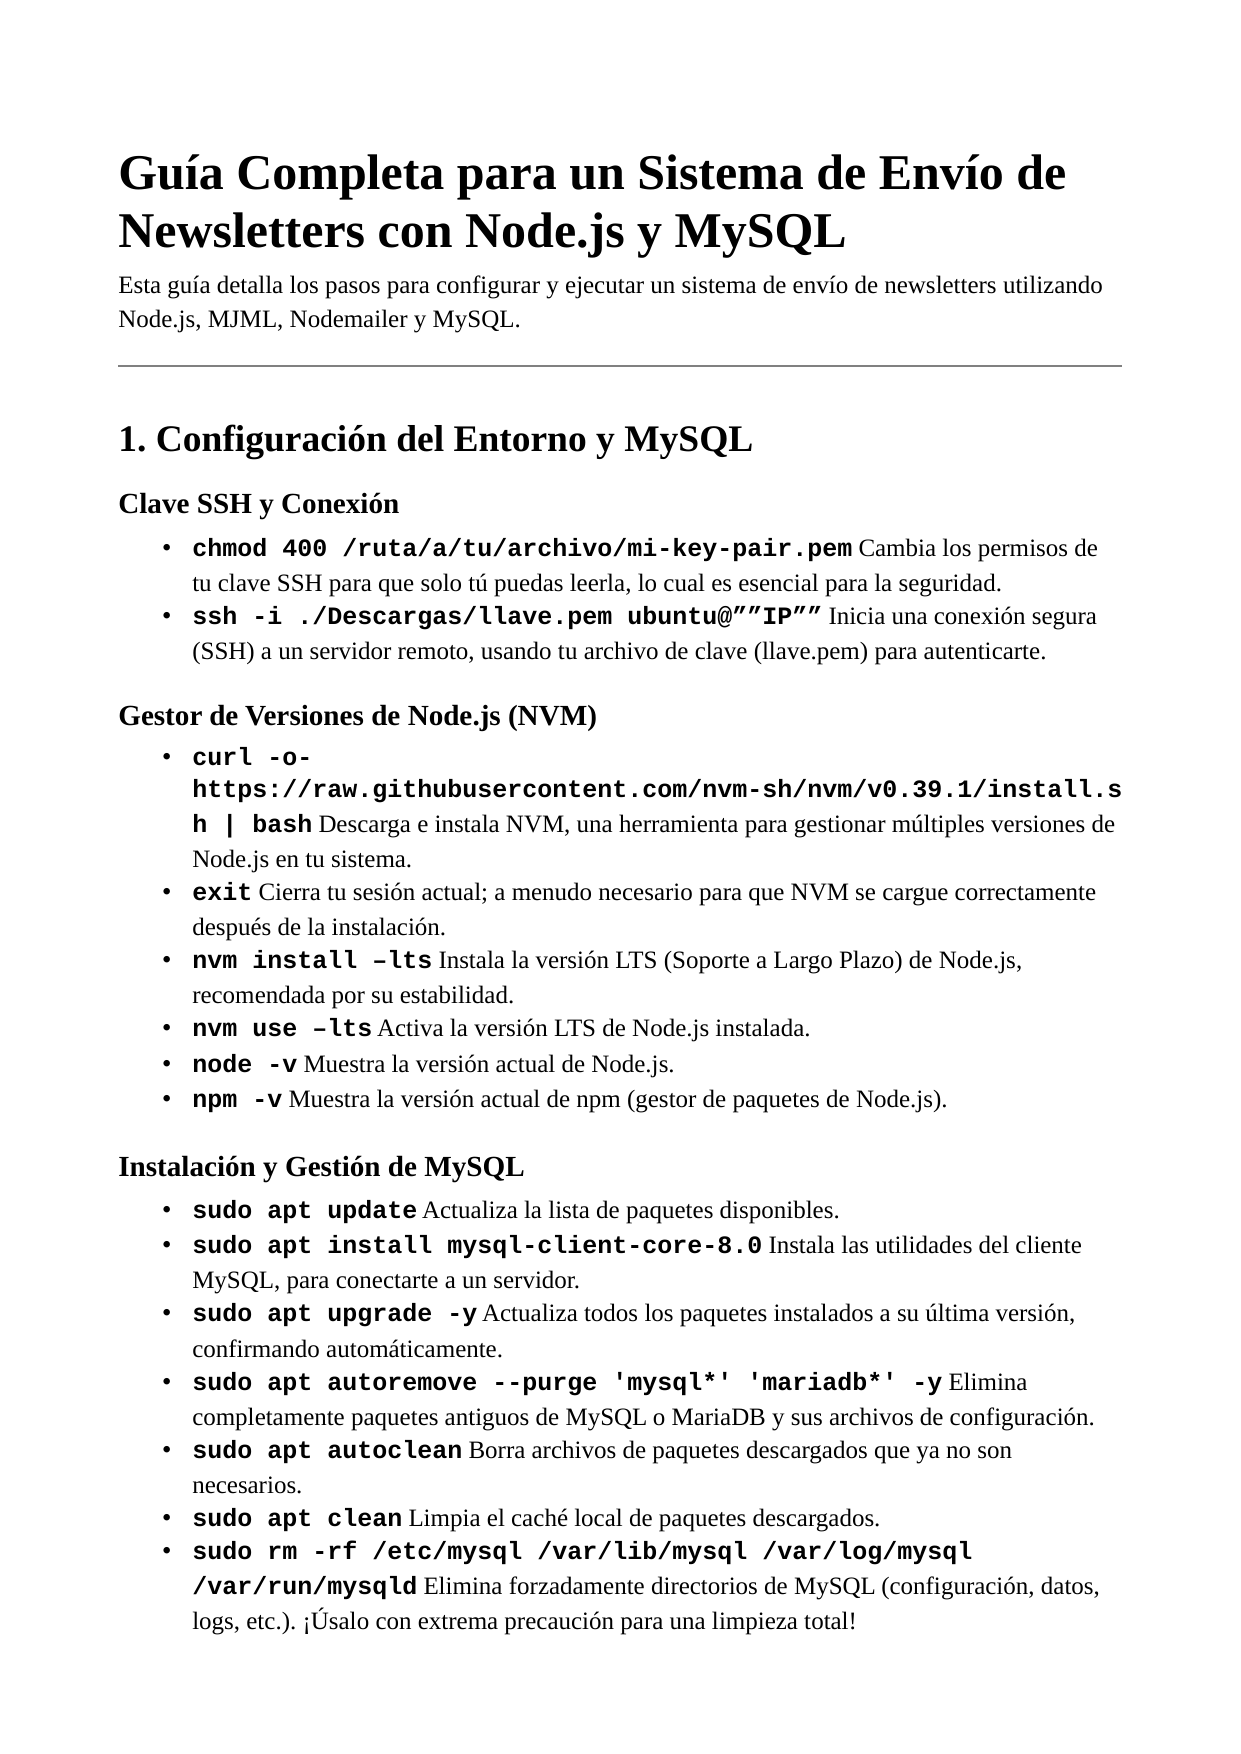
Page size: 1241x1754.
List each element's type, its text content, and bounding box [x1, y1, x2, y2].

list sudo apt autoremove --purge 'mysql*' 'mariadb*' -y Elimina completamente paquetes antiguos de MySQL o MariaDB y sus archivos de configuración. [162, 1367, 1122, 1431]
list npm -v Muestra la versión actual de npm (gestor de paquetes de Node.js). [162, 1084, 1122, 1115]
list node -v Muestra la versión actual de Node.js. [162, 1049, 1122, 1080]
subtitle Instalación y Gestión de MySQL [118, 1149, 1122, 1182]
list chmod 400 /ruta/a/tu/archivo/mi-key-pair.pem Cambia los permisos de tu clave SSH para que solo tú puedas leerla, lo cual es esencial para la seguridad. [162, 533, 1122, 596]
list sudo apt autoclean Borra archivos de paquetes descargados que ya no son necesarios. [162, 1435, 1122, 1499]
list nvm install –lts Instala la versión LTS (Soporte a Largo Plazo) de Node.js, recomendada por su estabilidad. [162, 945, 1122, 1009]
list ssh -i ./Descargas/llave.pem ubuntu@””IP”” Inicia una conexión segura (SSH) a un servidor remoto, usando tu archivo de clave (llave.pem) para autenticarte. [162, 601, 1122, 664]
list sudo apt upgrade -y Actualiza todos los paquetes instalados a su última versión, confirmando automáticamente. [162, 1298, 1122, 1362]
list exit Cierra tu sesión actual; a menudo necesario para que NVM se cargue correctamente después de la instalación. [162, 877, 1122, 941]
text Esta guía detalla los pasos para configurar y ejecutar un sistema de envío de newsletters utilizando Node.js, MJML, Nodemailer y MySQL. [118, 271, 1122, 332]
subtitle Guía Completa para un Sistema de Envío de Newsletters con Node.js y MySQL [118, 143, 1122, 258]
subtitle Clave SSH y Conexión [118, 487, 1122, 520]
list sudo apt clean Limpia el caché local de paquetes descargados. [162, 1503, 1122, 1534]
list sudo apt install mysql-client-core-8.0 Instala las utilidades del cliente MySQL, para conectarte a un servidor. [162, 1230, 1122, 1294]
list sudo rm -rf /etc/mysql /var/lib/mysql /var/log/mysql /var/run/mysqld Elimina forzadamente directorios de MySQL (configuración, datos, logs, etc.). ¡Úsalo con extrema precaución para una limpieza total! [162, 1538, 1122, 1635]
subtitle Gestor de Versiones de Node.js (NVM) [118, 698, 1122, 732]
list curl -o- https://raw.githubusercontent.com/nvm-sh/nvm/v0.39.1/install.sh | bash Descarga e instala NVM, una herramienta para gestionar múltiples versiones de Node.js en tu sistema. [162, 744, 1122, 873]
list sudo apt update Actualiza la lista de paquetes disponibles. [162, 1195, 1122, 1226]
subtitle 1. Configuración del Entorno y MySQL [118, 416, 1122, 459]
list nvm use –lts Activa la versión LTS de Node.js instalada. [162, 1013, 1122, 1044]
